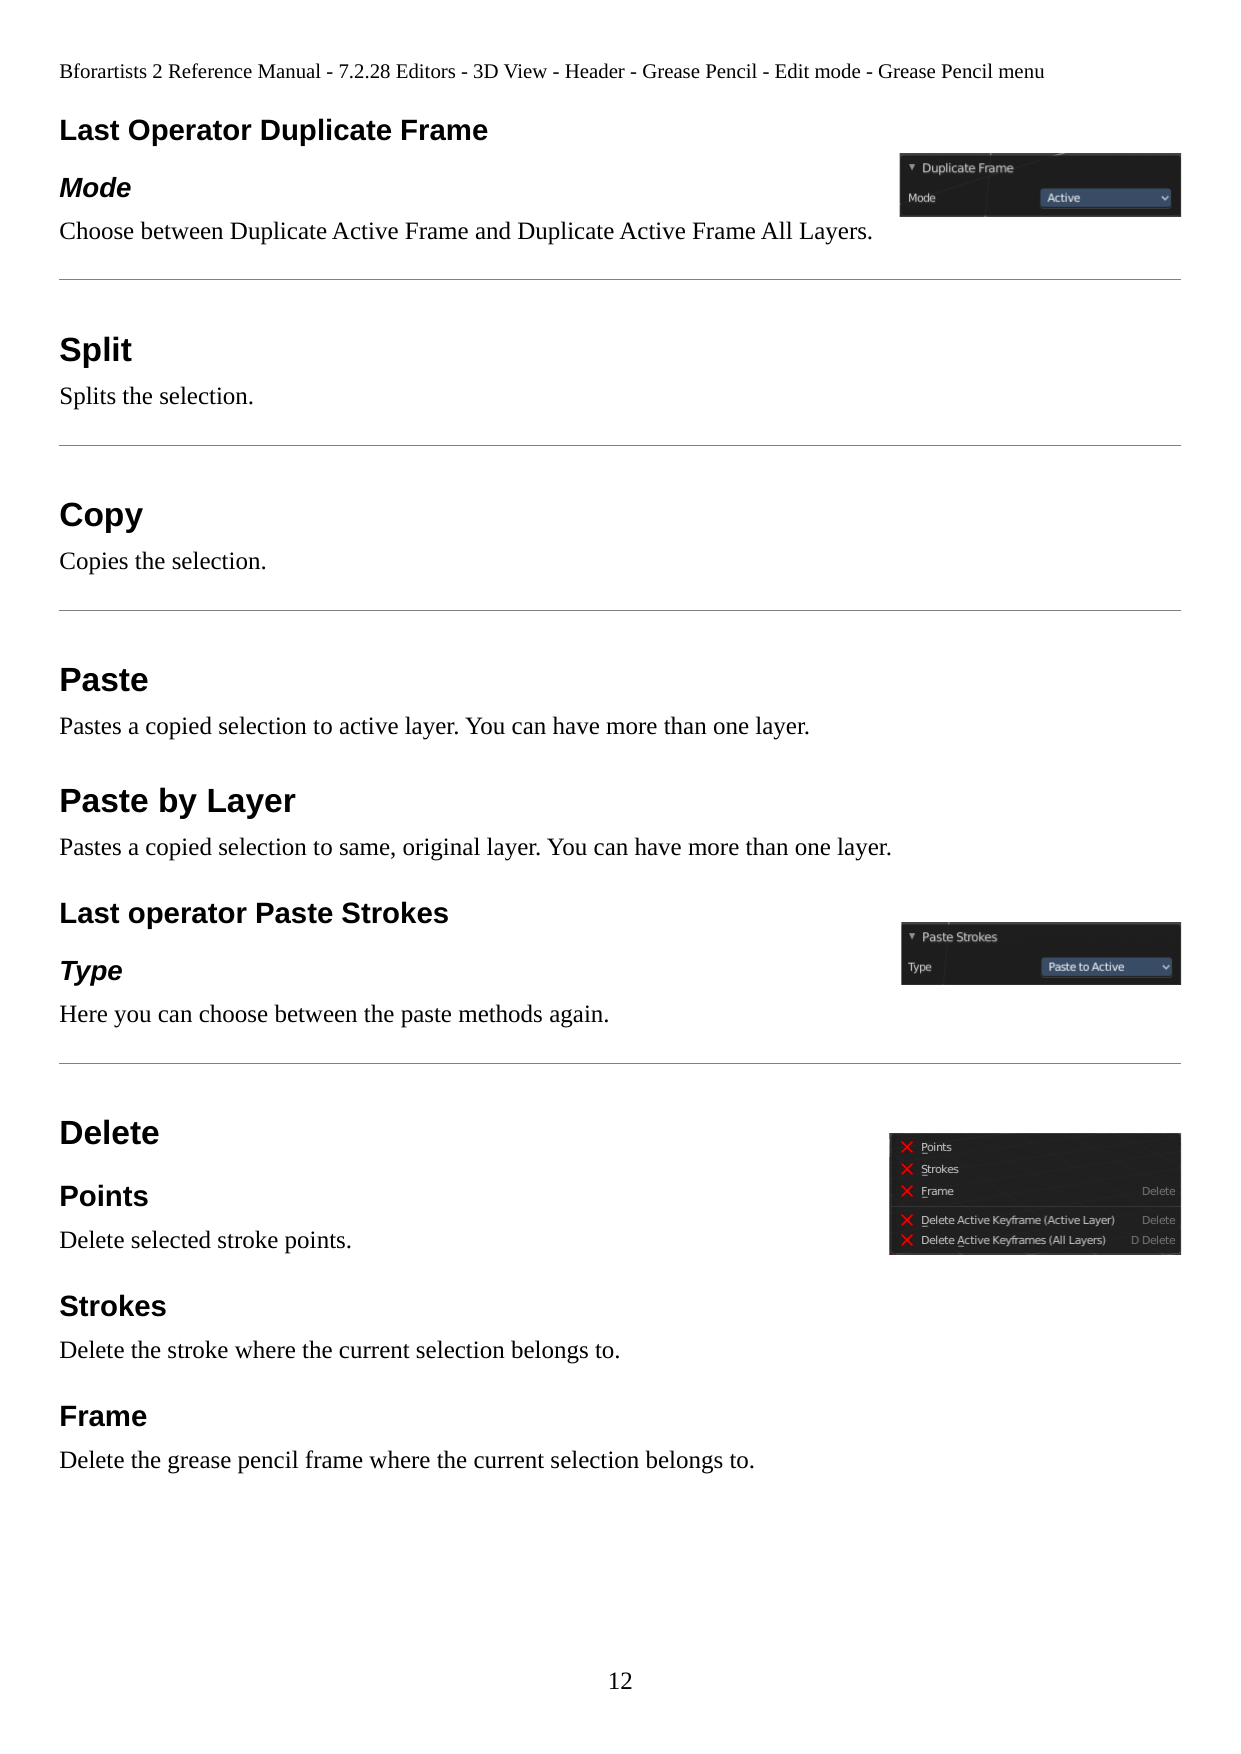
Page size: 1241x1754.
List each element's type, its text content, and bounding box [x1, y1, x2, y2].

picture [901, 922, 1182, 985]
subtitle Paste [59, 660, 1181, 699]
subtitle Copy [59, 495, 1181, 534]
subtitle Points [59, 1179, 889, 1213]
text Choose between Duplicate Active Frame and Duplicate Active Frame All Layers. [59, 216, 1181, 244]
text Splits the selection. [59, 381, 1181, 410]
subtitle Strokes [59, 1289, 1181, 1323]
text Pastes a copied selection to active layer. You can have more than one layer. [59, 711, 1181, 740]
text Delete the stroke where the current selection belongs to. [59, 1335, 1181, 1364]
subtitle Mode [59, 171, 899, 203]
subtitle Paste by Layer [59, 781, 1181, 820]
subtitle Type [59, 955, 1181, 987]
text Copies the selection. [59, 546, 1181, 575]
text Delete selected stroke points. [59, 1225, 889, 1254]
subtitle Split [59, 330, 1181, 368]
text Here you can choose between the paste methods again. [59, 999, 1181, 1028]
picture [899, 153, 1182, 217]
subtitle Delete [59, 1113, 1181, 1152]
text Delete the grease pencil frame where the current selection belongs to. [59, 1445, 1181, 1474]
picture [889, 1133, 1182, 1255]
subtitle Last operator Paste Strokes [59, 896, 1181, 930]
subtitle Last Operator Duplicate Frame [59, 113, 1181, 146]
subtitle Frame [59, 1399, 1181, 1432]
text Pastes a copied selection to same, original layer. You can have more than one layer. [59, 832, 1181, 861]
